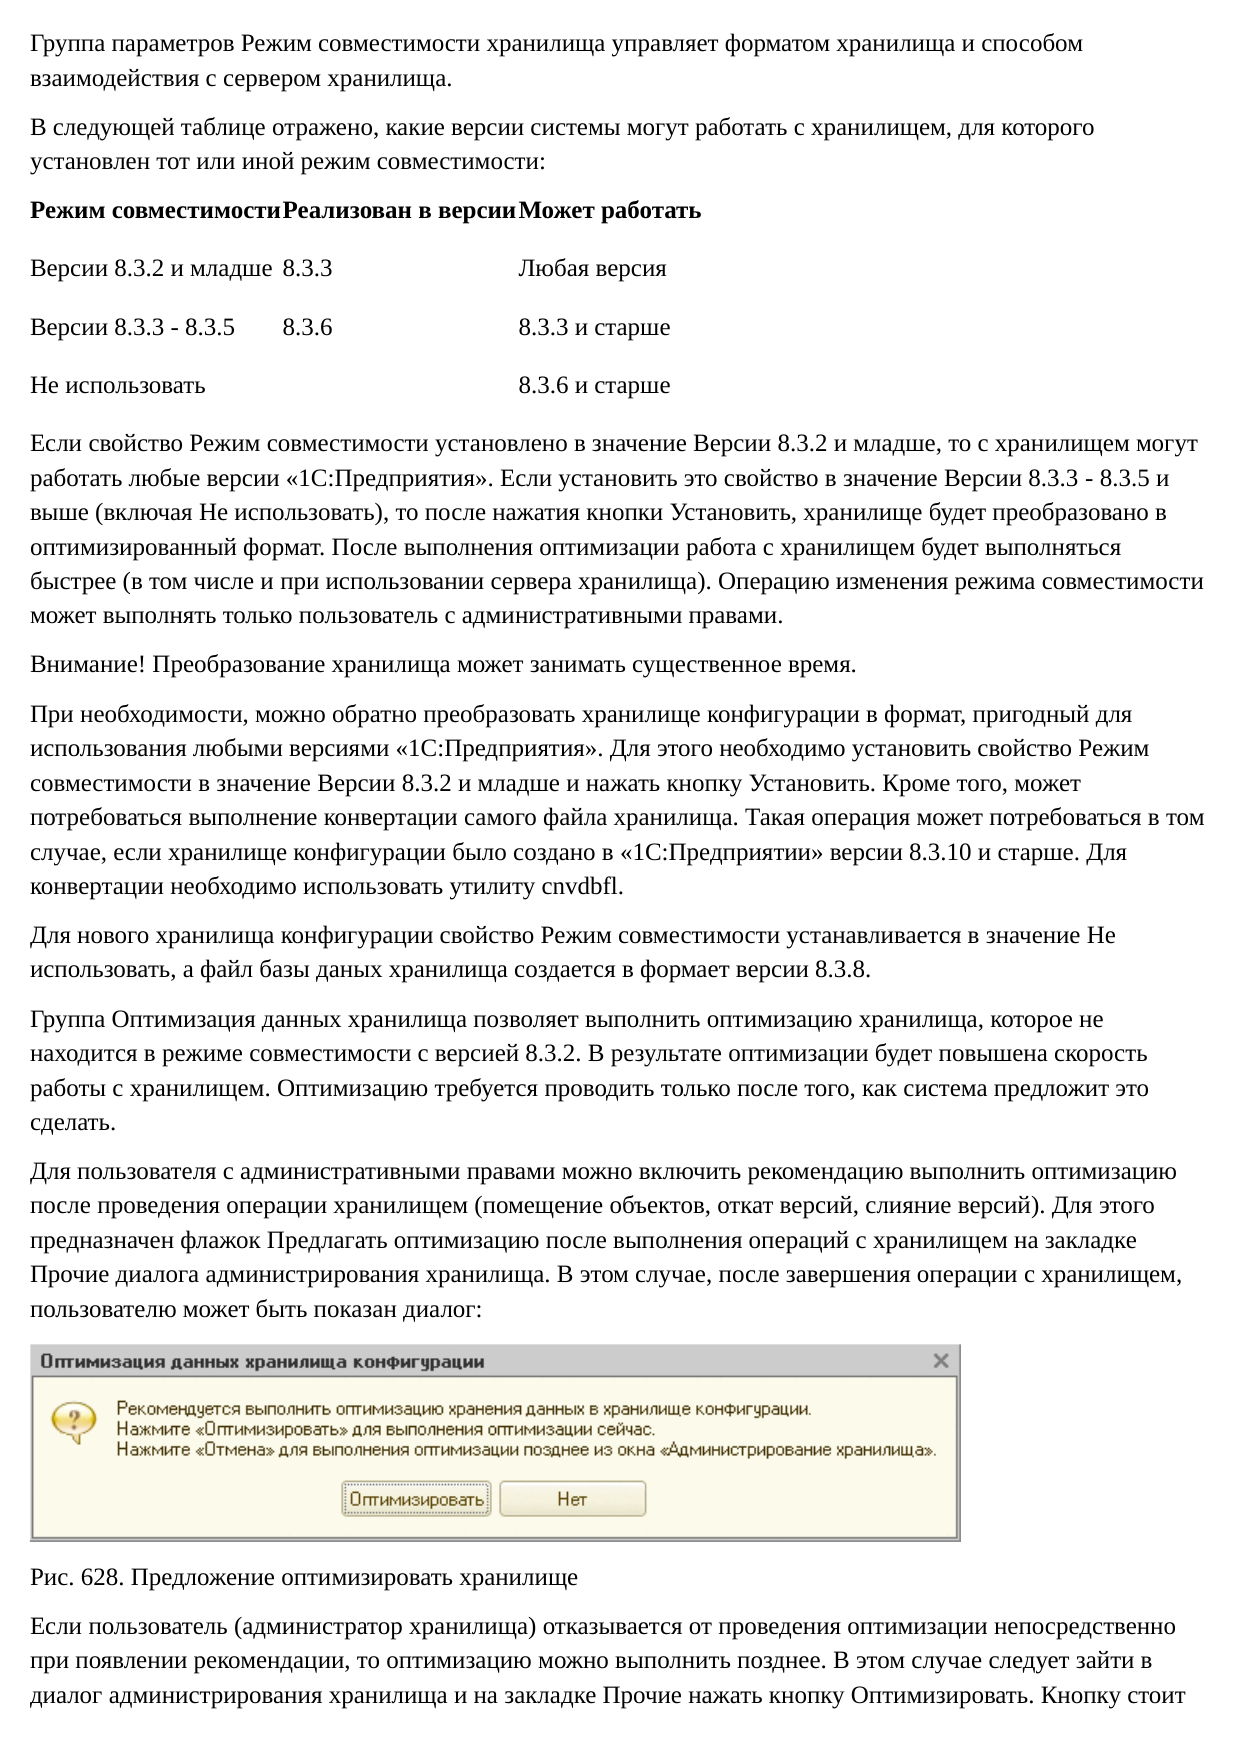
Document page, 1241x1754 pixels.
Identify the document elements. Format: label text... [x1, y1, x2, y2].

table_cell Любая версия [518, 254, 703, 312]
table_header Может работать [518, 195, 703, 253]
table_cell Версии 8.3.2 и младше [30, 254, 282, 312]
table_cell [283, 370, 518, 428]
table_cell Версии 8.3.3 ‑ 8.3.5 [30, 312, 282, 370]
picture [29, 1343, 961, 1542]
text Группа параметров Режим совместимости хранилища управляет форматом хранилища и способом взаимодействия с сервером хранилища. [30, 28, 1211, 91]
table_cell 8.3.6 [283, 312, 518, 370]
table_cell Не использовать [30, 370, 282, 428]
table_cell 8.3.6 и старше [518, 370, 703, 428]
text Внимание! Преобразование хранилища может занимать существенное время. [30, 649, 1211, 678]
text Если пользователь (администратор хранилища) отказывается от проведения оптимизации непосредственно при появлении рекомендации, то оптимизацию можно выполнить позднее. В этом случае следует зайти в диалог администрирования хранилища и на закладке Прочие нажать кнопку Оптимизировать. Кнопку стоит [30, 1611, 1211, 1709]
text При необходимости, можно обратно преобразовать хранилище конфигурации в формат, пригодный для использования любыми версиями «1С:Предприятия». Для этого необходимо установить свойство Режим совместимости в значение Версии 8.3.2 и младше и нажать кнопку Установить. Кроме того, может потребоваться выполнение конвертации самого файла хранилища. Такая операция может потребоваться в том случае, если хранилище конфигурации было создано в «1С:Предприятии» версии 8.3.10 и старше. Для конвертации необходимо использовать утилиту cnvdbfl. [30, 699, 1211, 900]
text Рис. 628. Предложение оптимизировать хранилище [30, 1562, 1211, 1591]
text Если свойство Режим совместимости установлено в значение Версии 8.3.2 и младше, то с хранилищем могут работать любые версии «1С:Предприятия». Если установить это свойство в значение Версии 8.3.3 ‑ 8.3.5 и выше (включая Не использовать), то после нажатия кнопки Установить, хранилище будет преобразовано в оптимизированный формат. После выполнения оптимизации работа с хранилищем будет выполняться быстрее (в том числе и при использовании сервера хранилища). Операцию изменения режима совместимости может выполнять только пользователь с административными правами. [30, 428, 1211, 629]
table_header Реализован в версии [283, 195, 518, 253]
text В следующей таблице отражено, какие версии системы могут работать с хранилищем, для которого установлен тот или иной режим совместимости: [30, 112, 1211, 175]
text Группа Оптимизация данных хранилища позволяет выполнить оптимизацию хранилища, которое не находится в режиме совместимости с версией 8.3.2. В результате оптимизации будет повышена скорость работы с хранилищем. Оптимизацию требуется проводить только после того, как система предложит это сделать. [30, 1004, 1211, 1136]
table_cell 8.3.3 и старше [518, 312, 703, 370]
text Для нового хранилища конфигурации свойство Режим совместимости устанавливается в значение Не использовать, а файл базы даных хранилища создается в формает версии 8.3.8. [30, 920, 1211, 983]
table_header Режим совместимости [30, 195, 282, 253]
text Для пользователя с административными правами можно включить рекомендацию выполнить оптимизацию после проведения операции хранилищем (помещение объектов, откат версий, слияние версий). Для этого предназначен флажок Предлагать оптимизацию после выполнения операций с хранилищем на закладке Прочие диалога администрирования хранилища. В этом случае, после завершения операции с хранилищем, пользователю может быть показан диалог: [30, 1156, 1211, 1323]
table_cell 8.3.3 [283, 254, 518, 312]
